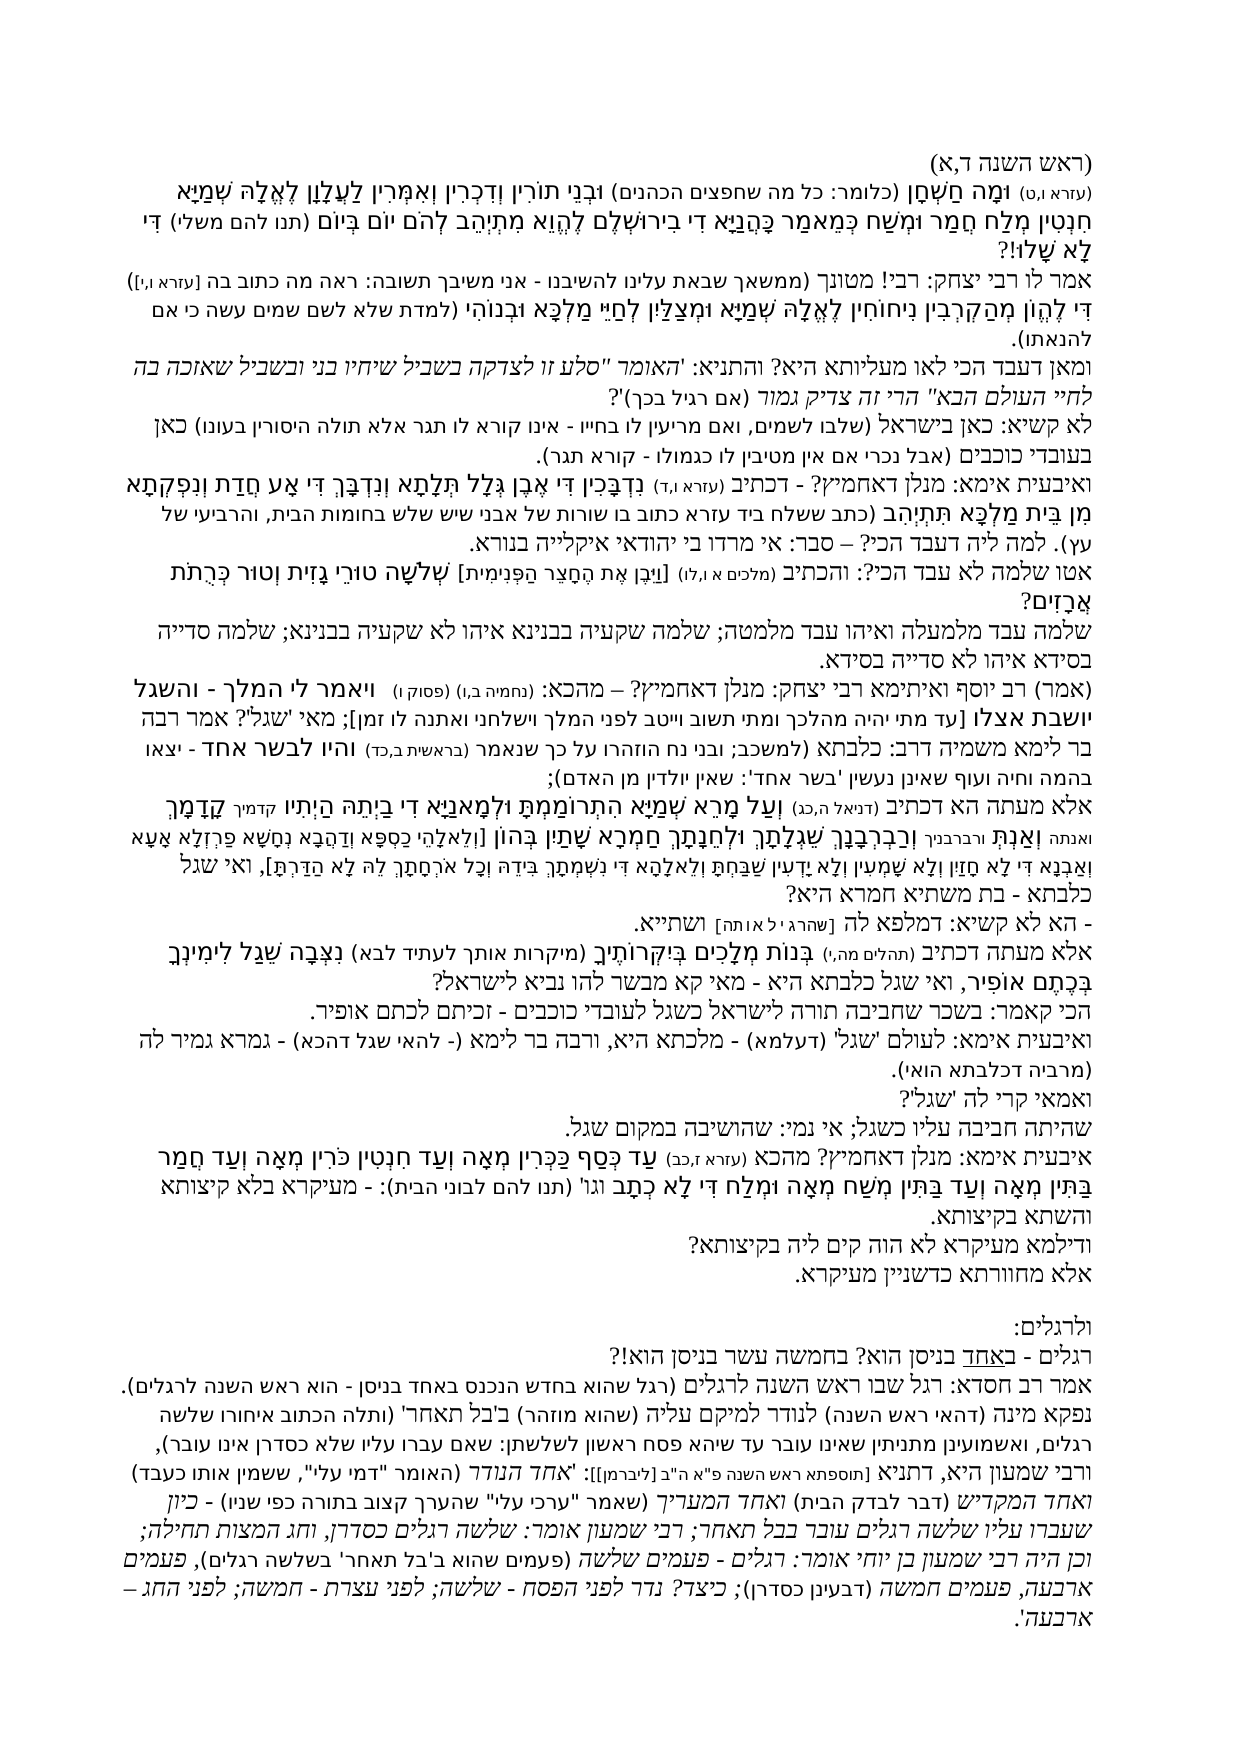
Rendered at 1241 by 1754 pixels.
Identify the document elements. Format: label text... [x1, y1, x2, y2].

text ואיבעית אימא: לעולם 'שגל' (דעלמא) - מלכתא היא, ורבה בר לימא (- להאי שגל דהכא) - גמרא גמיר לה (מרביה דכלבתא הואי). [118, 1025, 1092, 1083]
text - הא לא קשיא: דמלפא לה [שהרגיל אותה] ושתייא. [118, 908, 1092, 937]
text ואיבעית אימא: מנלן דאחמיץ? - דכתיב (עזרא ו,ד) נִדְבָּכִין דִּי אֶבֶן גְּלָל תְּלָתָא וְנִדְבָּךְ דִּי אָע חֲדַת וְנִפְקְתָא מִן בֵּית מַלְכָּא תִּתְיְהִב (כתב ששלח ביד עזרא כתוב בו שורות של אבני שיש שלש בחומות הבית, והרביעי של עץ). למה ליה דעבד הכי? – סבר: אי מרדו בי יהודאי איקלייה בנורא. [118, 468, 1092, 557]
text ודילמא מעיקרא לא הוה קים ליה בקיצותא? [118, 1229, 1092, 1259]
text רגלים - באחד בניסן הוא? בחמשה עשר בניסן הוא!? [118, 1341, 1092, 1370]
text הכי קאמר: בשכר שחביבה תורה לישראל כשגל לעובדי כוכבים - זכיתם לכתם אופיר. [118, 996, 1092, 1025]
text ומאן דעבד הכי לאו מעליותא היא? והתניא: 'האומר "סלע זו לצדקה בשביל שיחיו בני ובשביל שאזכה בה לחיי העולם הבא" הרי זה צדיק גמור (אם רגיל בכך)'? [118, 352, 1092, 410]
text (עזרא ו,ט) וּמָה חַשְׁחָן (כלומר: כל מה שחפצים הכהנים) וּבְנֵי תוֹרִין וְדִכְרִין וְאִמְּרִין לַעֲלָוָן לֶאֱלָהּ שְׁמַיָּא חִנְטִין מְלַח חֲמַר וּמְשַׁח כְּמֵאמַר כָּהֲנַיָּא דִי בִירוּשְׁלֶם לֶהֱוֵא מִתְיְהֵב לְהֹם יוֹם בְּיוֹם (תנו להם משלי) דִּי לָא שָׁלוּ!? [118, 177, 1092, 265]
text (אמר) רב יוסף ואיתימא רבי יצחק: מנלן דאחמיץ? – מהכא: (נחמיה ב,ו) (פסוק ו) ויאמר לי המלך - והשגל יושבת אצלו [עד מתי יהיה מהלכך ומתי תשוב וייטב לפני המלך וישלחני ואתנה לו זמן]; מאי 'שגל'? אמר רבה בר לימא משמיה דרב: כלבתא (למשכב; ובני נח הוזהרו על כך שנאמר (בראשית ב,כד) והיו לבשר אחד - יצאו בהמה וחיה ועוף שאינן נעשין 'בשר אחד': שאין יולדין מן האדם); [118, 674, 1092, 791]
text שלמה עבד מלמעלה ואיהו עבד מלמטה; שלמה שקעיה בבנינא איהו לא שקעיה בבנינא; שלמה סדייה בסידא איהו לא סדייה בסידא. [118, 616, 1092, 674]
text ולרגלים: [118, 1312, 1092, 1341]
text אמר לו רבי יצחק: רבי! מטונך (ממשאך שבאת עלינו להשיבנו - אני משיבך תשובה: ראה מה כתוב בה [עזרא ו,י]) דִּי לֶהֱוֹן מְהַקְרְבִין נִיחוֹחִין לֶאֱלָהּ שְׁמַיָּא וּמְצַלַּיִן לְחַיֵּי מַלְכָּא וּבְנוֹהִי (למדת שלא לשם שמים עשה כי אם להנאתו). [118, 265, 1092, 352]
text (ראש השנה ד,א) [118, 148, 1092, 177]
text שהיתה חביבה עליו כשגל; אי נמי: שהושיבה במקום שגל. [118, 1112, 1092, 1142]
text איבעית אימא: מנלן דאחמיץ? מהכא (עזרא ז,כב) עַד כְּסַף כַּכְּרִין מְאָה וְעַד חִנְטִין כֹּרִין מְאָה וְעַד חֲמַר בַּתִּין מְאָה וְעַד בַּתִּין מְשַׁח מְאָה וּמְלַח דִּי לָא כְתָב וגו' (תנו להם לבוני הבית): - מעיקרא בלא קיצותא והשתא בקיצותא. [118, 1142, 1092, 1229]
text אלא מעתה דכתיב (תהלים מה,י) בְּנוֹת מְלָכִים בְּיִקְּרוֹתֶיךָ (מיקרות אותך לעתיד לבא) נִצְּבָה שֵׁגַל לִימִינְךָ בְּכֶתֶם אוֹפִיר, ואי שגל כלבתא היא - מאי קא מבשר להו נביא לישראל? [118, 937, 1092, 996]
text אמר רב חסדא: רגל שבו ראש השנה לרגלים (רגל שהוא בחדש הנכנס באחד בניסן - הוא ראש השנה לרגלים). [118, 1370, 1092, 1399]
text לא קשיא: כאן בישראל (שלבו לשמים, ואם מריעין לו בחייו - אינו קורא לו תגר אלא תולה היסורין בעונו) כאן בעובדי כוכבים (אבל נכרי אם אין מטיבין לו כגמולו - קורא תגר). [118, 410, 1092, 468]
text אטו שלמה לא עבד הכי?: והכתיב (מלכים א ו,לו) [וַיִּבֶן אֶת הֶחָצֵר הַפְּנִימִית] שְׁלֹשָׁה טוּרֵי גָזִית וְטוּר כְּרֻתֹת אֲרָזִים? [118, 557, 1092, 616]
text ואמאי קרי לה 'שגל'? [118, 1083, 1092, 1112]
text אלא מחוורתא כדשניין מעיקרא. [118, 1259, 1092, 1288]
text נפקא מינה (דהאי ראש השנה) לנודר למיקם עליה (שהוא מוזהר) ב'בל תאחר' (ותלה הכתוב איחורו שלשה רגלים, ואשמועינן מתניתין שאינו עובר עד שיהא פסח ראשון לשלשתן: שאם עברו עליו שלא כסדרן אינו עובר), ורבי שמעון היא, דתניא [תוספתא ראש השנה פ"א ה"ב [ליברמן]]: 'אחד הנודר (האומר "דמי עלי", ששמין אותו כעבד) ואחד המקדיש (דבר לבדק הבית) ואחד המעריך (שאמר "ערכי עלי" שהערך קצוב בתורה כפי שניו) - כיון שעברו עליו שלשה רגלים עובר בבל תאחר; רבי שמעון אומר: שלשה רגלים כסדרן, וחג המצות תחילה; וכן היה רבי שמעון בן יוחי אומר: רגלים - פעמים שלשה (פעמים שהוא ב'בל תאחר' בשלשה רגלים), פעמים ארבעה, פעמים חמשה (דבעינן כסדרן); כיצד? נדר לפני הפסח - שלשה; לפני עצרת - חמשה; לפני החג – ארבעה'. [118, 1399, 1092, 1631]
text אלא מעתה הא דכתיב (דניאל ה,כג) וְעַל מָרֵא שְׁמַיָּא הִתְרוֹמַמְתָּ וּלְמָאנַיָּא דִי בַיְתֵהּ הַיְתִיו קדמיך קָדָמָךְ ואנתה וְאַנְתְּ ורברבניך וְרַבְרְבָנָךְ שֵׁגְלָתָךְ וּלְחֵנָתָךְ חַמְרָא שָׁתַיִן בְּהוֹן [וְלֵאלָהֵי כַסְפָּא וְדַהֲבָא נְחָשָׁא פַרְזְלָא אָעָא וְאַבְנָא דִּי לָא חָזַיִן וְלָא שָׁמְעִין וְלָא יָדְעִין שַׁבַּחְתָּ וְלֵאלָהָא דִּי נִשְׁמְתָךְ בִּידֵהּ וְכָל אֹרְחָתָךְ לֵהּ לָא הַדַּרְתָּ], ואי שגל כלבתא - בת משתיא חמרא היא? [118, 791, 1092, 908]
